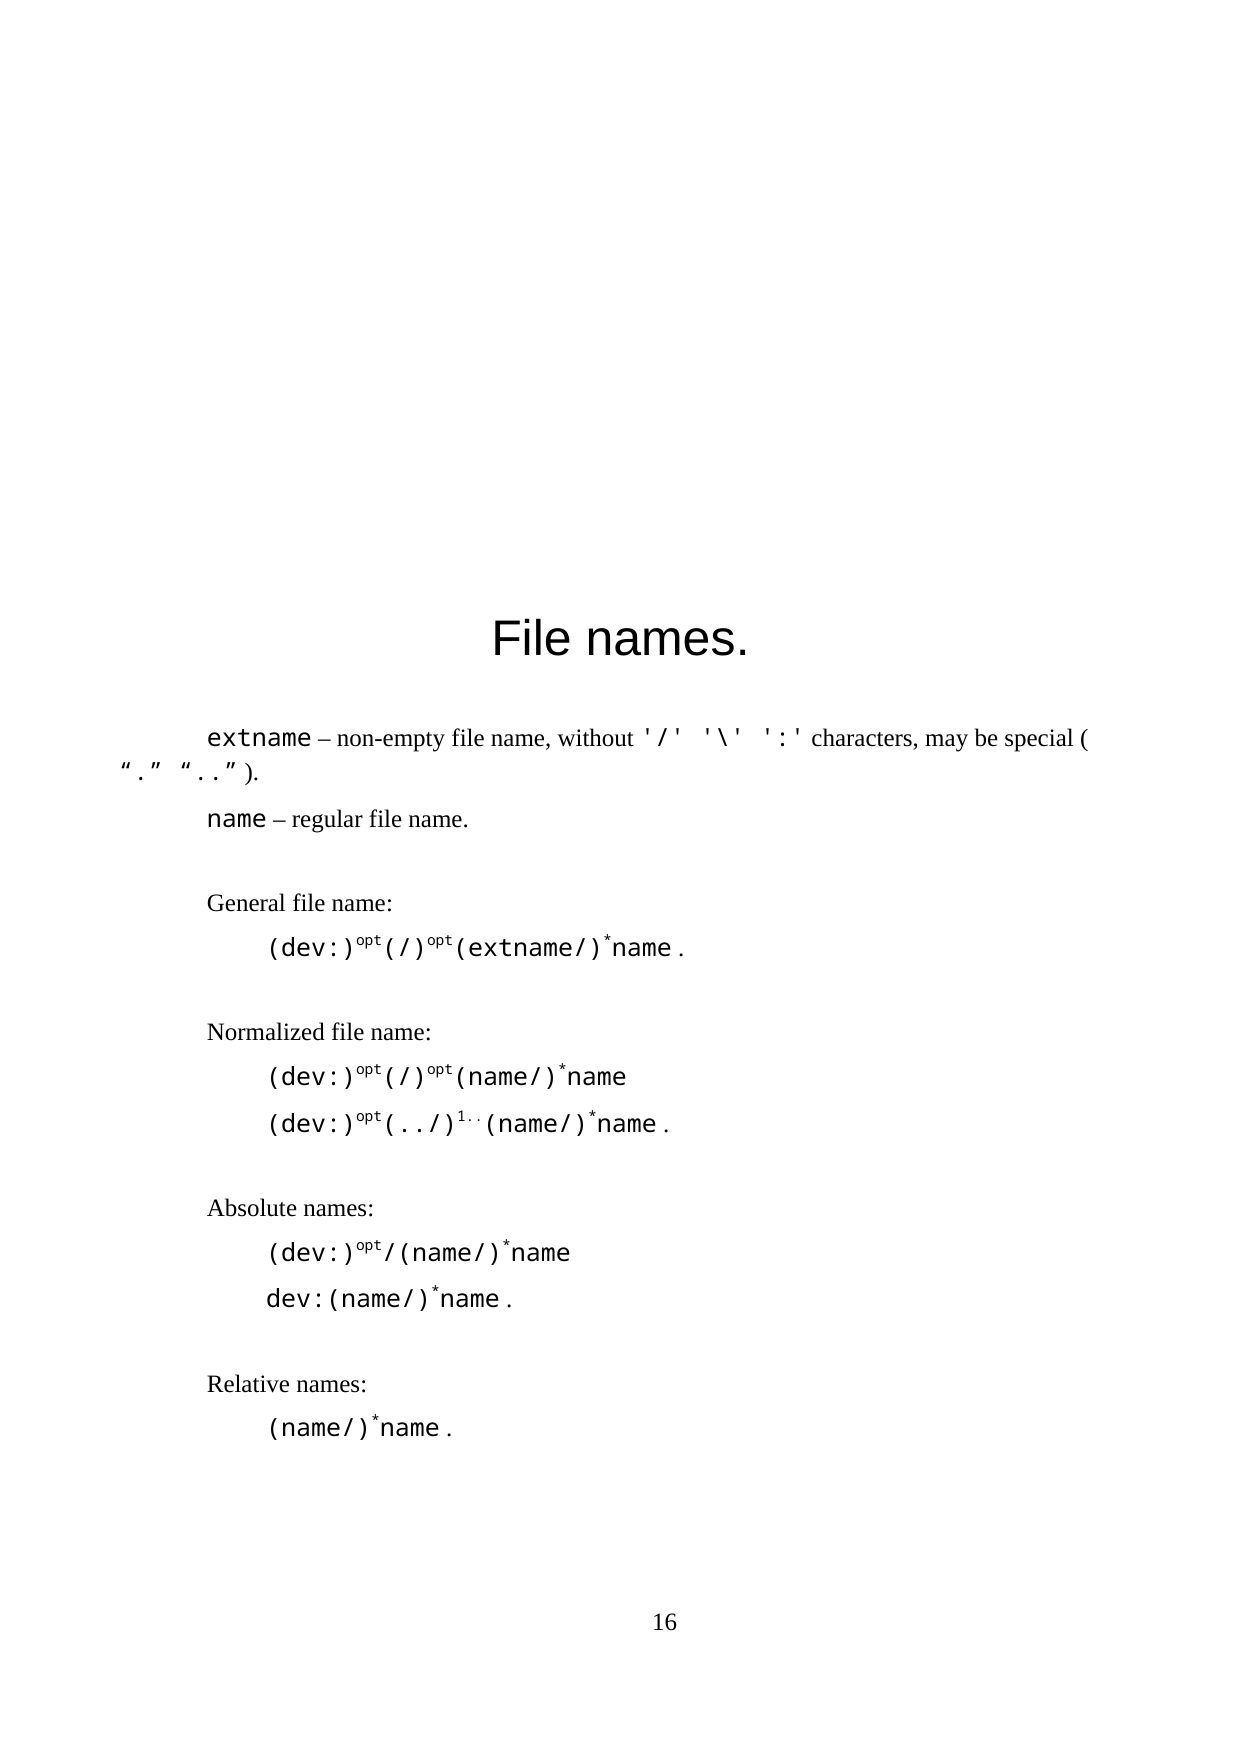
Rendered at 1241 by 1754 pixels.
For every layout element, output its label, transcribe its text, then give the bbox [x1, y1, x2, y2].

text (dev:)opt(/)opt(name/)*name [118, 1059, 1122, 1093]
title File names. [118, 609, 1122, 666]
text (dev:)opt/(name/)*name [118, 1234, 1122, 1268]
text (dev:)opt(/)opt(extname/)*name . [118, 930, 1122, 964]
text Relative names: [118, 1369, 1122, 1397]
text (name/)*name . [118, 1410, 1122, 1444]
text General file name: [118, 888, 1122, 917]
text dev:(name/)*name . [118, 1281, 1122, 1315]
text name – regular file name. [118, 801, 1122, 835]
text extname – non-empty file name, without '/' '\' ':' characters, may be special ( “.” “..” ). [118, 720, 1122, 788]
text Normalized file name: [118, 1017, 1122, 1046]
text (dev:)opt(../)1..(name/)*name . [118, 1105, 1122, 1139]
text Absolute names: [118, 1193, 1122, 1222]
